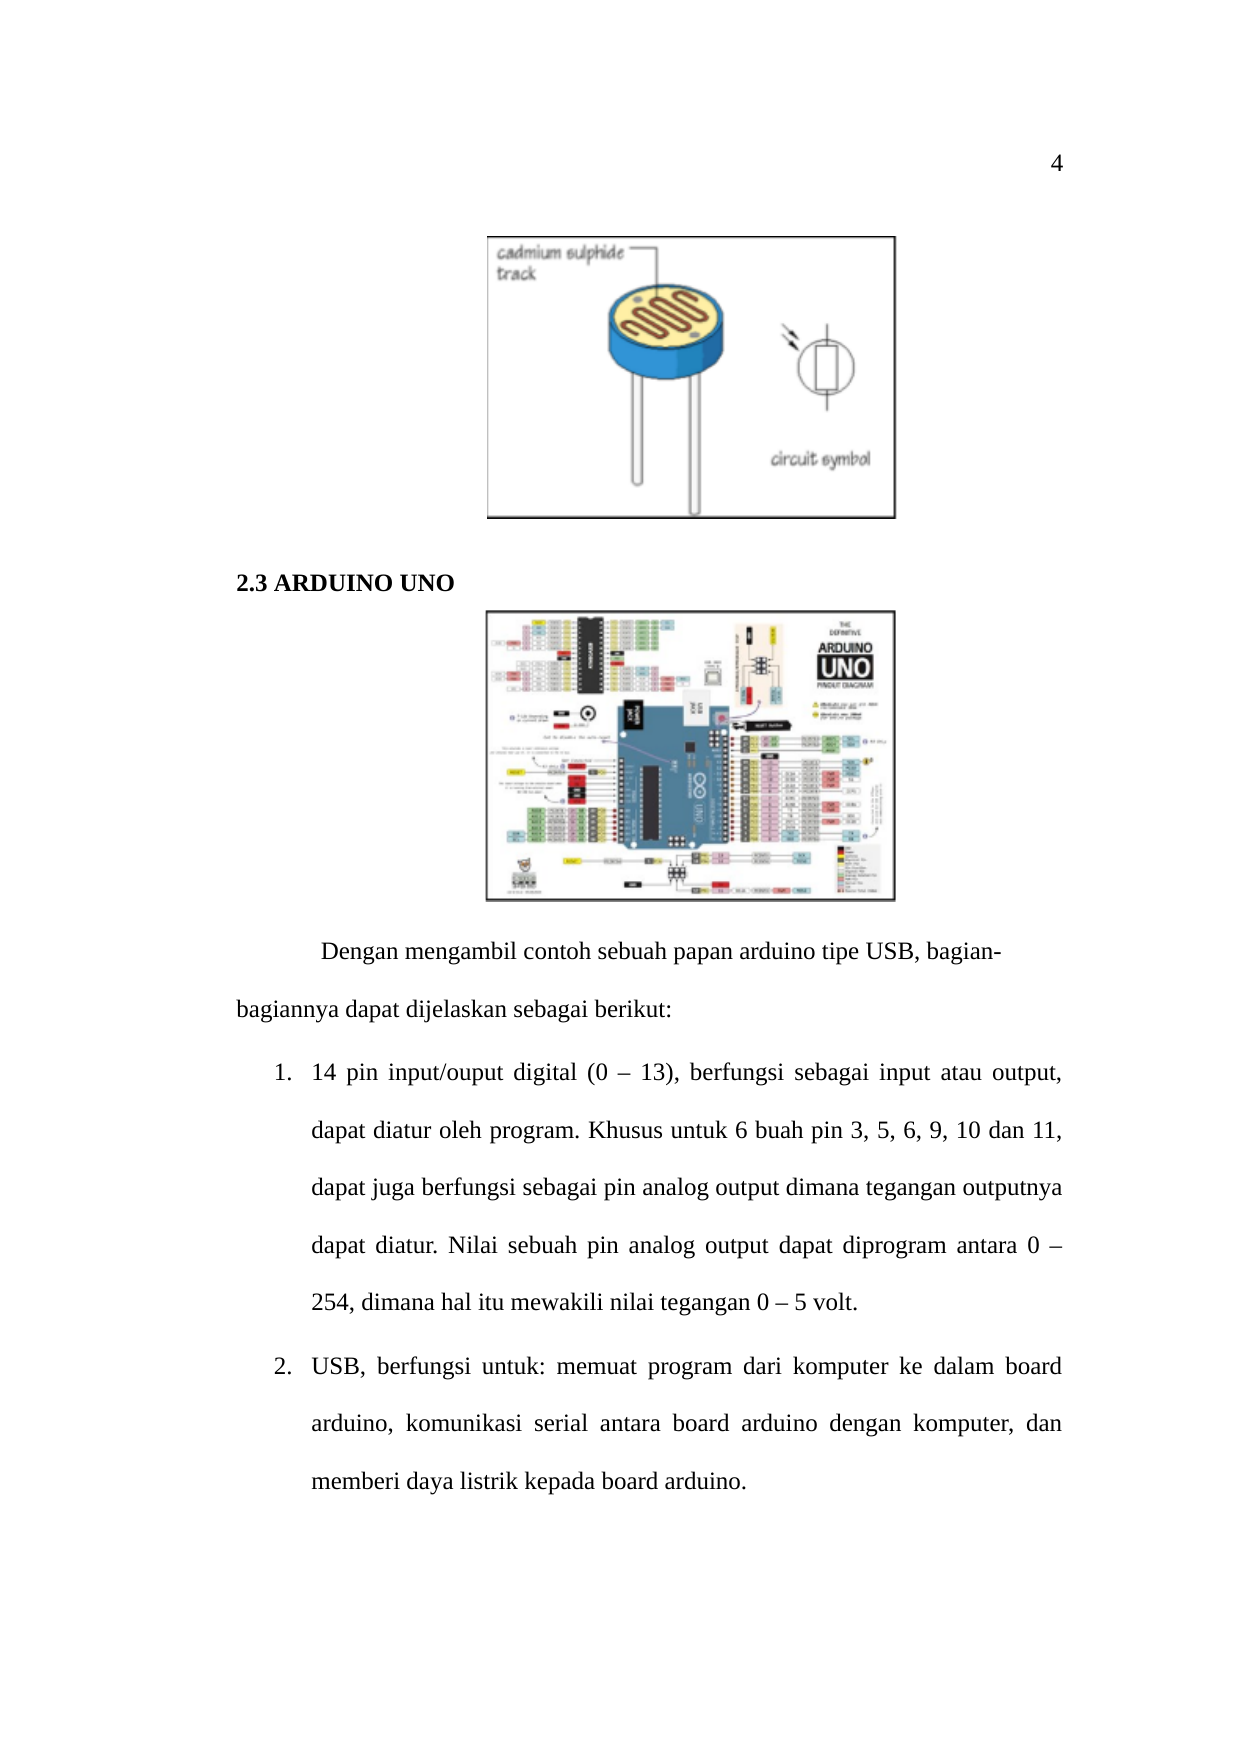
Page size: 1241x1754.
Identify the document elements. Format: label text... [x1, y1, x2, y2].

subtitle ARDUINO UNO [236, 568, 1063, 597]
list 14 pin input/ouput digital (0 – 13), berfungsi sebagai input atau output, dapat diatur oleh program. Khusus untuk 6 buah pin 3, 5, 6, 9, 10 dan 11, dapat juga berfungsi sebagai pin analog output dimana tegangan outputnya dapat diatur. Nilai sebuah pin analog output dapat diprogram antara 0 – 254, dimana hal itu mewakili nilai tegangan 0 – 5 volt. [274, 1057, 1063, 1316]
list USB, berfungsi untuk: memuat program dari komputer ke dalam board arduino, komunikasi serial antara board arduino dengan komputer, dan memberi daya listrik kepada board arduino. [274, 1351, 1063, 1494]
text Dengan mengambil contoh sebuah papan arduino tipe USB, bagian-bagiannya dapat dijelaskan sebagai berikut: [236, 936, 1063, 1023]
picture [487, 236, 897, 519]
picture [485, 609, 898, 902]
